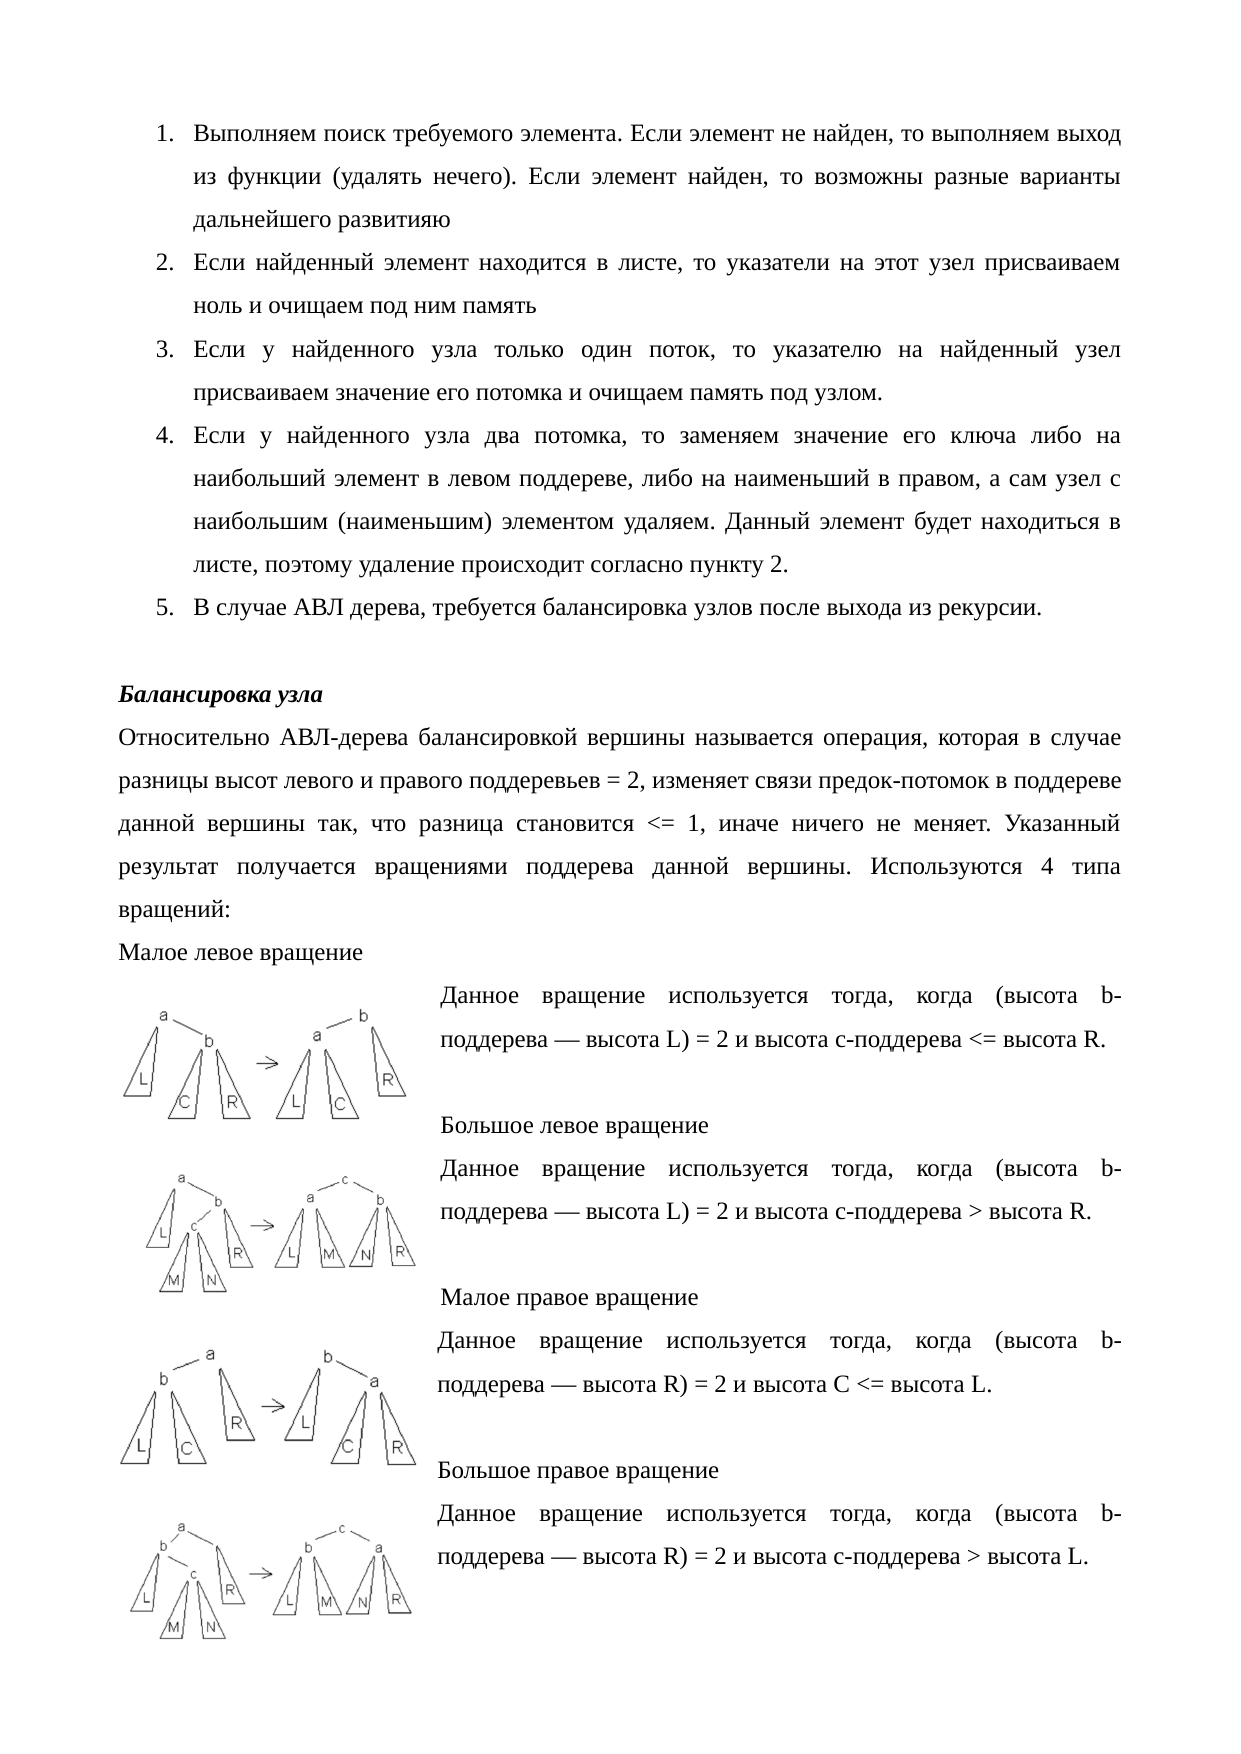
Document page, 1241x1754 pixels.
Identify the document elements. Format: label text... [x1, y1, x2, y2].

list Если у найденного узла только один поток, то указателю на найденный узел присваиваем значение его потомка и очищаем память под узлом. [156, 334, 1122, 406]
text Большое левое вращение [422, 1110, 1122, 1139]
list В случае АВЛ дерева, требуется балансировка узлов после выхода из рекурсии. [156, 592, 1122, 621]
picture [127, 1504, 422, 1656]
list Если найденный элемент находится в листе, то указатели на этот узел присваиваем ноль и очищаем под ним память [156, 247, 1122, 319]
list Если у найденного узла два потомка, то заменяем значение его ключа либо на наибольший элемент в левом поддереве, либо на наименьший в правом, а сам узел с наибольшим (наименьшим) элементом удаляем. Данный элемент будет находиться в листе, поэтому удаление происходит согласно пункту 2. [156, 420, 1122, 578]
text Данное вращение используется тогда, когда (высота b-поддерева — высота R) = 2 и высота c-поддерева > высота L. [118, 1498, 1122, 1570]
list Выполняем поиск требуемого элемента. Если элемент не найден, то выполняем выход из функции (удалять нечего). Если элемент найден, то возможны разные варианты дальнейшего развитияю [156, 118, 1122, 233]
picture [126, 1326, 422, 1497]
picture [126, 981, 422, 1312]
text Малое левое вращение [118, 937, 1122, 966]
text Данное вращение используется тогда, когда (высота b-поддерева — высота L) = 2 и высота c-поддерева <= высота R. [422, 981, 1122, 1052]
text Малое правое вращение [422, 1282, 1122, 1311]
text Данное вращение используется тогда, когда (высота b-поддерева — высота L) = 2 и высота c-поддерева > высота R. [422, 1153, 1122, 1225]
text Большое правое вращение [422, 1455, 1122, 1484]
text Балансировка узла [118, 679, 1122, 707]
text Относительно АВЛ-дерева балансировкой вершины называется операция, которая в случае разницы высот левого и правого поддеревьев = 2, изменяет связи предок-потомок в поддереве данной вершины так, что разница становится <= 1, иначе ничего не меняет. Указанный результат получается вращениями поддерева данной вершины. Используются 4 типа вращений: [118, 722, 1122, 923]
text Данное вращение используется тогда, когда (высота b-поддерева — высота R) = 2 и высота С <= высота L. [422, 1326, 1122, 1397]
